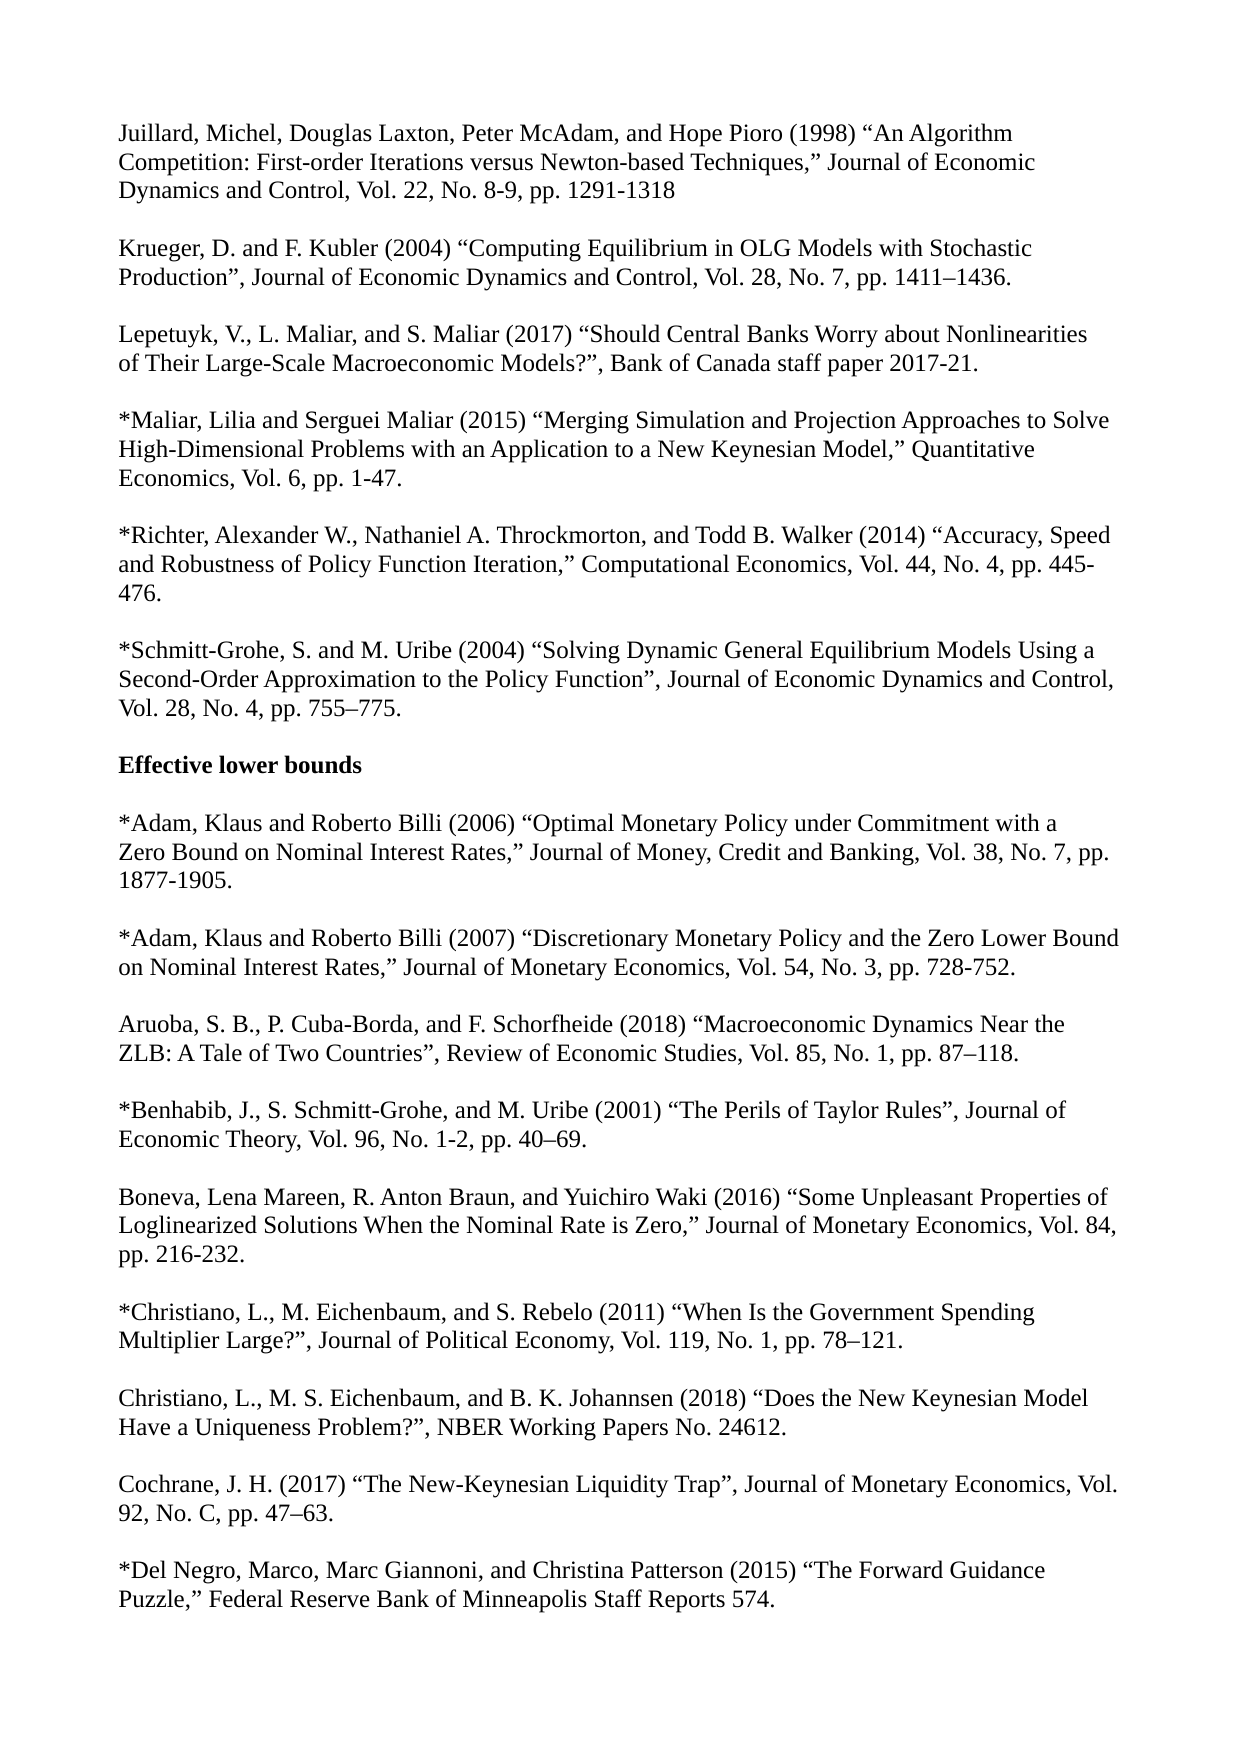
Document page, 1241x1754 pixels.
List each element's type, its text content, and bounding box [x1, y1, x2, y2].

text *Benhabib, J., S. Schmitt-Grohe, and M. Uribe (2001) “The Perils of Taylor Rules”, Journal of Economic Theory, Vol. 96, No. 1-2, pp. 40–69. [118, 1096, 1122, 1153]
text Cochrane, J. H. (2017) “The New-Keynesian Liquidity Trap”, Journal of Monetary Economics, Vol. 92, No. C, pp. 47–63. [118, 1469, 1122, 1527]
text Zero Bound on Nominal Interest Rates,” Journal of Money, Credit and Banking, Vol. 38, No. 7, pp. 1877-1905. [118, 837, 1122, 894]
text *Maliar, Lilia and Serguei Maliar (2015) “Merging Simulation and Projection Approaches to Solve High-Dimensional Problems with an Application to a New Keynesian Model,” Quantitative Economics, Vol. 6, pp. 1-47. [118, 406, 1122, 492]
text *Schmitt-Grohe, S. and M. Uribe (2004) “Solving Dynamic General Equilibrium Models Using a Second-Order Approximation to the Policy Function”, Journal of Economic Dynamics and Control, Vol. 28, No. 4, pp. 755–775. [118, 636, 1122, 722]
text Aruoba, S. B., P. Cuba-Borda, and F. Schorfheide (2018) “Macroeconomic Dynamics Near the ZLB: A Tale of Two Countries”, Review of Economic Studies, Vol. 85, No. 1, pp. 87–118. [118, 1009, 1122, 1067]
text of Their Large-Scale Macroeconomic Models?”, Bank of Canada staff paper 2017-21. [118, 348, 1122, 377]
text Krueger, D. and F. Kubler (2004) “Computing Equilibrium in OLG Models with Stochastic Production”, Journal of Economic Dynamics and Control, Vol. 28, No. 7, pp. 1411–1436. [118, 233, 1122, 291]
text Boneva, Lena Mareen, R. Anton Braun, and Yuichiro Waki (2016) “Some Unpleasant Properties of Loglinearized Solutions When the Nominal Rate is Zero,” Journal of Monetary Economics, Vol. 84, pp. 216-232. [118, 1182, 1122, 1268]
text *Adam, Klaus and Roberto Billi (2006) “Optimal Monetary Policy under Commitment with a [118, 808, 1122, 837]
text *Christiano, L., M. Eichenbaum, and S. Rebelo (2011) “When Is the Government Spending Multiplier Large?”, Journal of Political Economy, Vol. 119, No. 1, pp. 78–121. [118, 1297, 1122, 1354]
text *Adam, Klaus and Roberto Billi (2007) “Discretionary Monetary Policy and the Zero Lower Bound on Nominal Interest Rates,” Journal of Monetary Economics, Vol. 54, No. 3, pp. 728-752. [118, 923, 1122, 981]
text Juillard, Michel, Douglas Laxton, Peter McAdam, and Hope Pioro (1998) “An Algorithm Competition: First-order Iterations versus Newton-based Techniques,” Journal of Economic Dynamics and Control, Vol. 22, No. 8-9, pp. 1291-1318 [118, 118, 1122, 204]
text Effective lower bounds [118, 751, 1122, 779]
text Christiano, L., M. S. Eichenbaum, and B. K. Johannsen (2018) “Does the New Keynesian Model Have a Uniqueness Problem?”, NBER Working Papers No. 24612. [118, 1383, 1122, 1441]
text *Del Negro, Marco, Marc Giannoni, and Christina Patterson (2015) “The Forward Guidance Puzzle,” Federal Reserve Bank of Minneapolis Staff Reports 574. [118, 1556, 1122, 1613]
text *Richter, Alexander W., Nathaniel A. Throckmorton, and Todd B. Walker (2014) “Accuracy, Speed and Robustness of Policy Function Iteration,” Computational Economics, Vol. 44, No. 4, pp. 445-476. [118, 521, 1122, 607]
text Lepetuyk, V., L. Maliar, and S. Maliar (2017) “Should Central Banks Worry about Nonlinearities [118, 319, 1122, 348]
